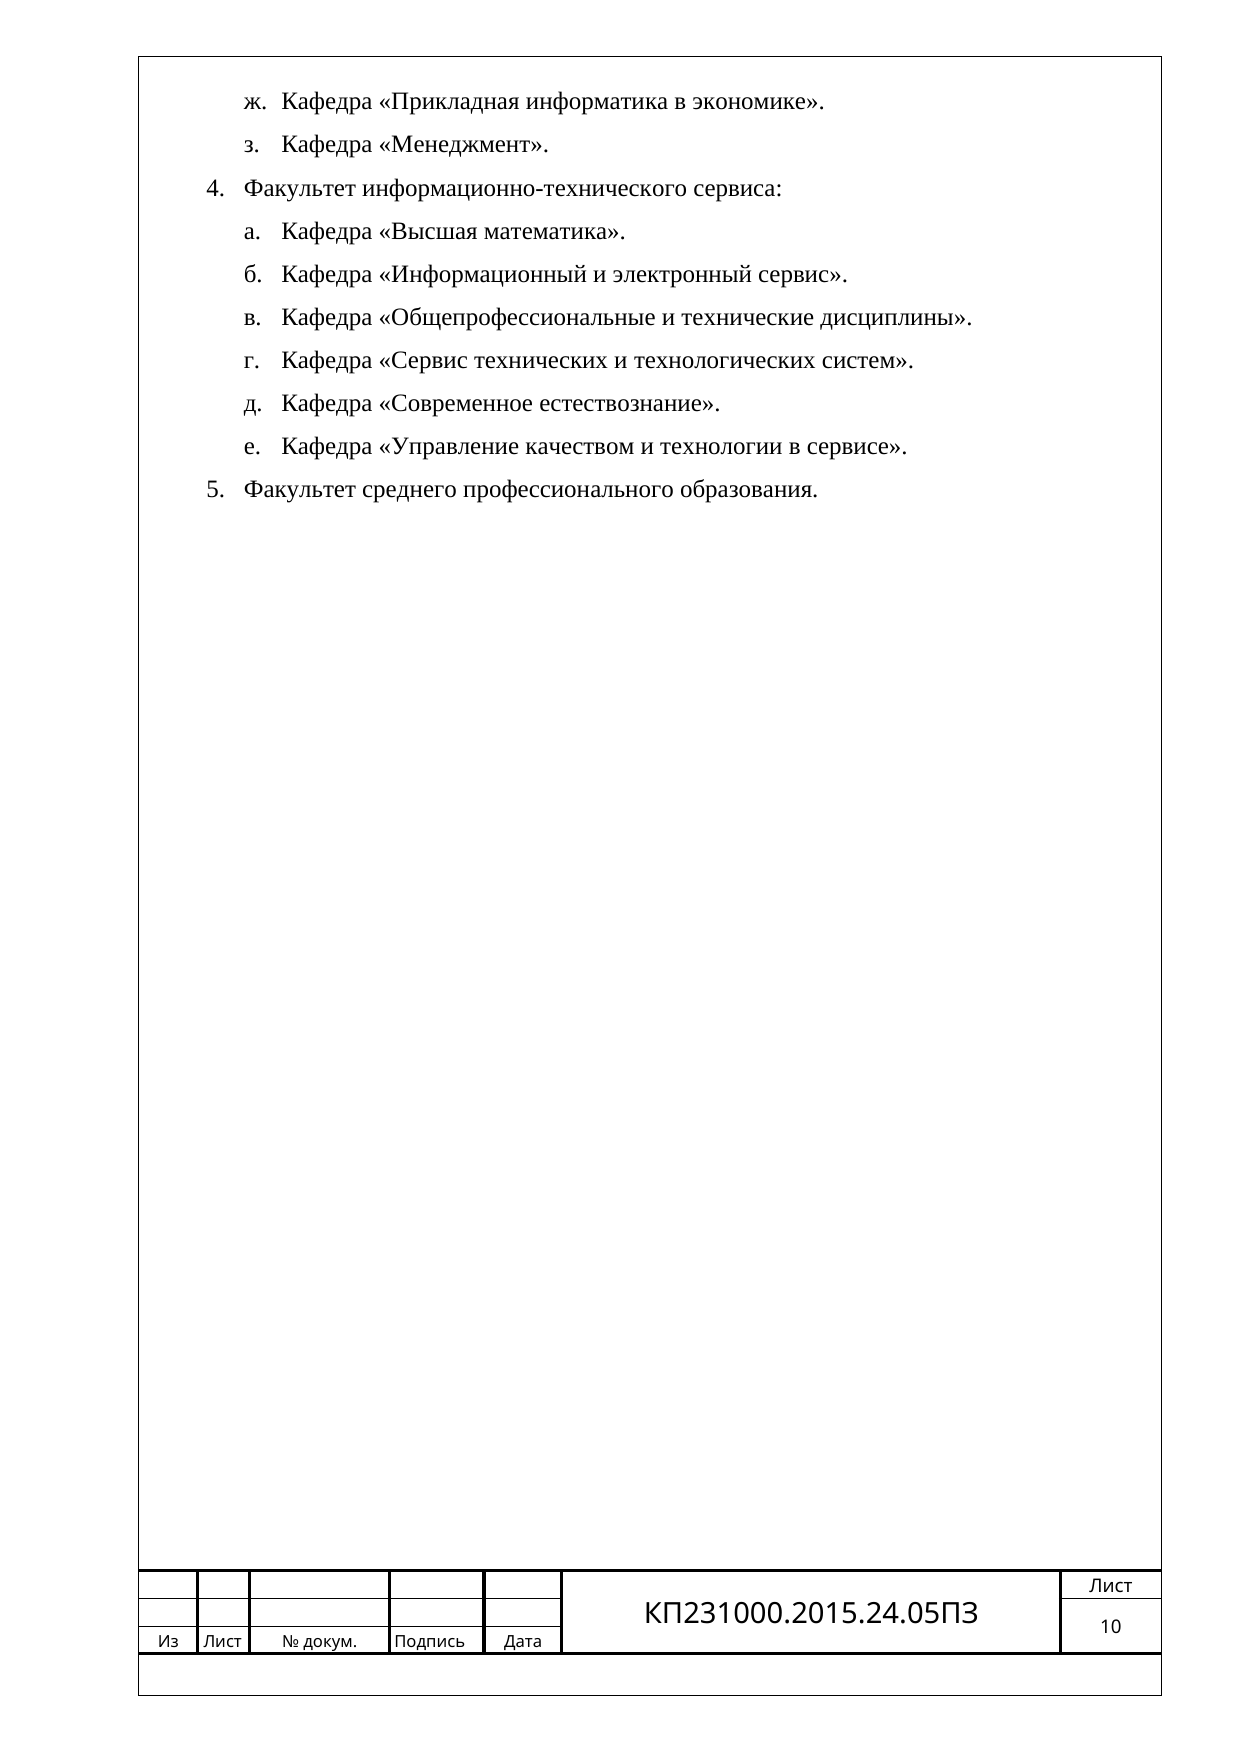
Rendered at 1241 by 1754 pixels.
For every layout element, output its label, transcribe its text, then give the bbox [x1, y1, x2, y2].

list Кафедра «Прикладная информатика в экономике». [243, 86, 1132, 115]
list Кафедра «Сервис технических и технологических систем». [243, 345, 1132, 374]
list Факультет информационно-технического сервиса: [206, 173, 1132, 201]
list Кафедра «Управление качеством и технологии в сервисе». [243, 431, 1132, 460]
list Кафедра «Информационный и электронный сервис». [243, 259, 1132, 288]
list Факультет среднего профессионального образования. [206, 474, 1132, 503]
list Кафедра «Менеджмент». [243, 129, 1132, 158]
list Кафедра «Общепрофессиональные и технические дисциплины». [243, 302, 1132, 331]
list Кафедра «Высшая математика». [243, 216, 1132, 244]
list Кафедра «Современное естествознание». [243, 388, 1132, 417]
